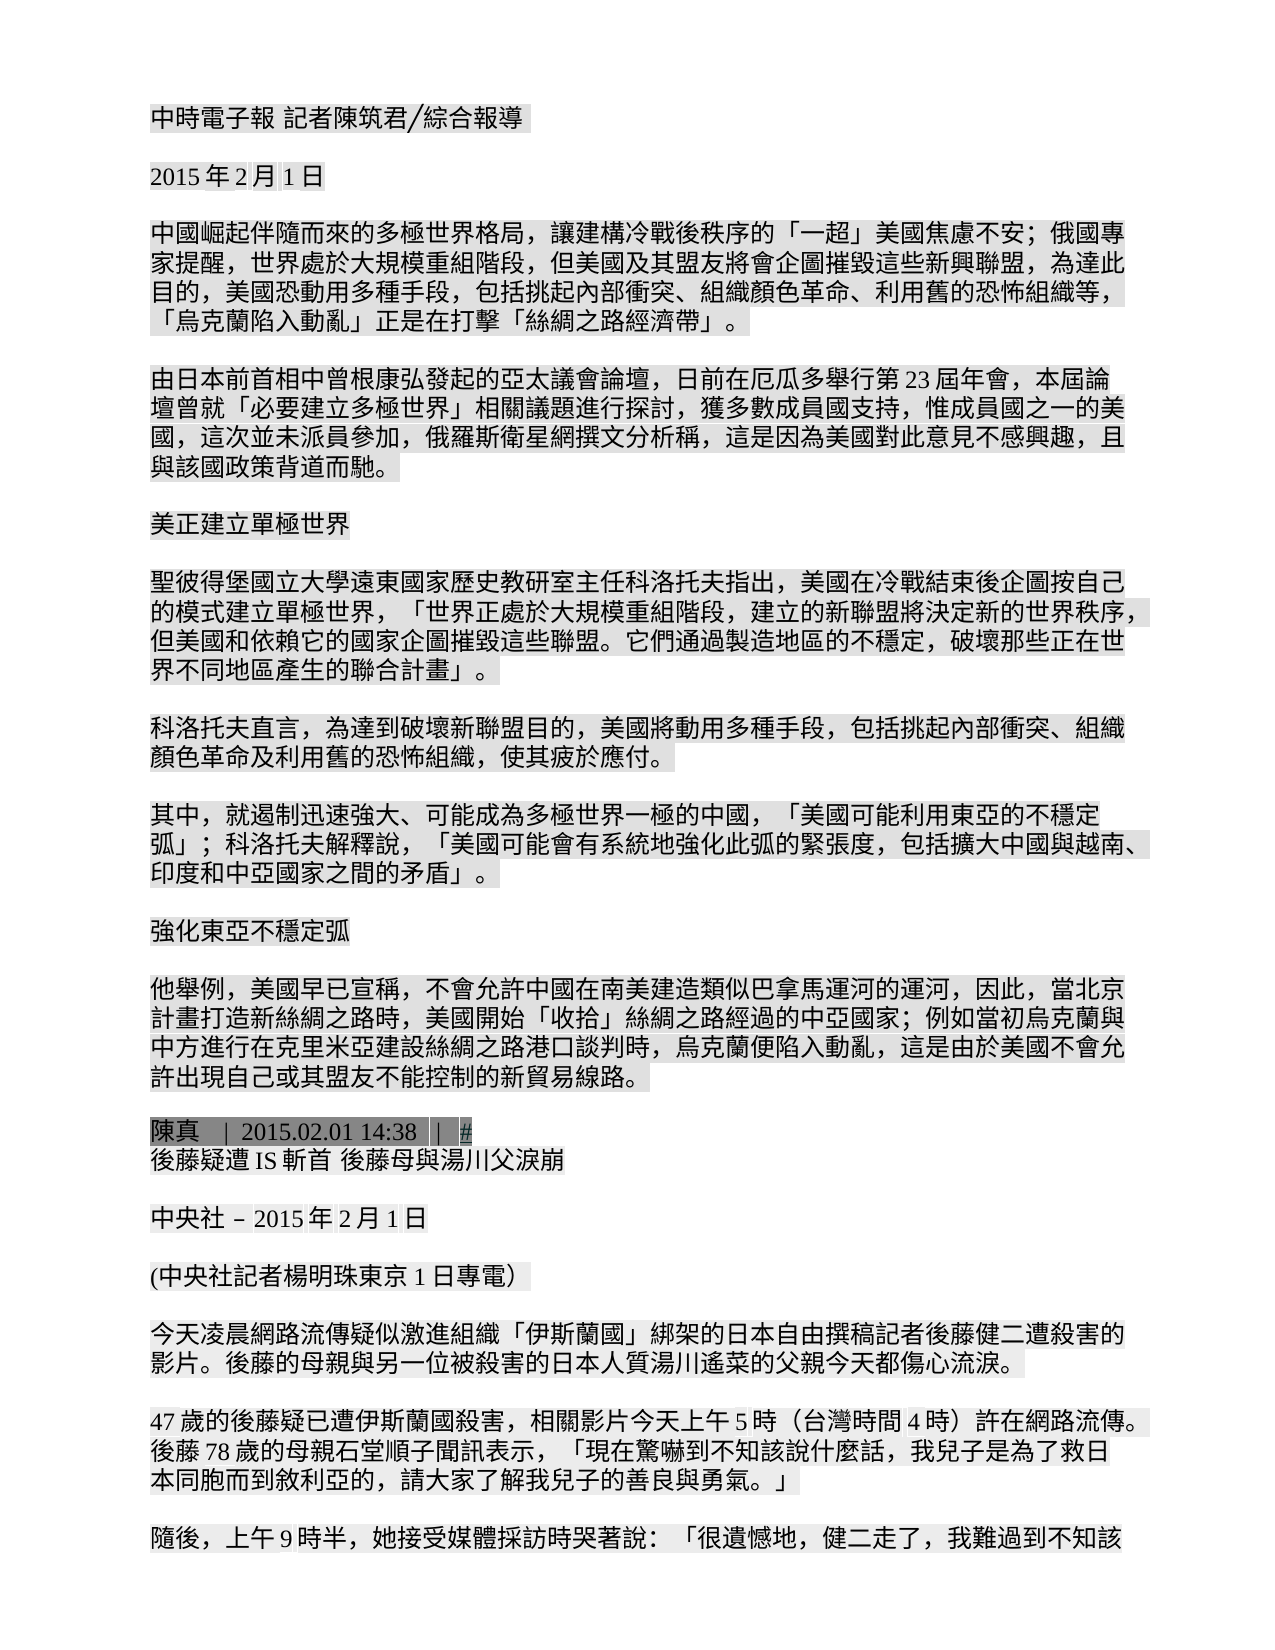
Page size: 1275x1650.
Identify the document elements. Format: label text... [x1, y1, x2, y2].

text 陳真 | 2015.02.01 14:38 | # [150, 1117, 1125, 1146]
text Chomsky說到美國時，曾引用一個俚語如此說道："當有人以為自己是一支大鐵錘時，在他眼中的一切都變成了釘子。" 意思是說，美國是全世界唯一的超級武力大國，所向無敵；就如羅素所說，軍火商及相關跨國集團才是美國永遠的真正主子，於是，燒殺擄掠，盡一切努力挑起戰亂，就成為它擴張全球勢力版圖，強取豪奪的唯一方式。他人在美國眼裏，不過是根釘子，大鐵錘一敲便就範。 幾年前，當歐巴馬那個戰爭罪犯人渣提出所謂 "重返亞洲" 的戰略布局時，我心頭頓時從此蒙上一層很深的陰影，因為這意味著，搞垮了伊拉克阿富汗利比亞敘利亞等等等，緊接著，以環繞、圍堵中國崛起的亞洲地帶，很可能將是下一波戰火所在。 這不是危言聳聽。你從這幾年來不管是菲律賓、日本、印度、越南、印尼、緬甸及泰國等等諸多迥異於往昔的不尋常挑釁、舉措或意圖，就能很清楚看見這樣一股戰爭烏雲迅速集結在亞洲上空。其中配合美國、最積極使壞的就是日本。 除了軍事或政治鬥爭之外，可怕且醜陋的經濟戰火也正如火如荼地進行。這樣一種 "重返亞洲" 的侵略攻擊企圖是全方位的。至於ISIS或FSA等等一些美國所培植、藉以血洗顛覆敘利亞的戰爭工具，各自茁壯，其實美、日及西方列強不但一點都不會擔憂，反倒是一種大好機會與藉口，藉以大展其侵略與擴張的鴻圖。 這些事，說來話長，很粗糙地來說，大約就是這樣一個局勢與發展。在戰火罩頂、血腥橫行之下，台灣人即使不打算站在和平與公義的一邊，最好也不要笨到高聲高調地充當美國走狗，這只會使台灣帶來極大的禍患隱憂。 當血腥殘酷的ISIS佔據整個主流媒體版面之際，我們不應該忘記，美國才是這一切罪惡的始作俑者，並且不斷變本加厲，以各種名目，包括自由與民主，企圖把整個世界拖向戰亂深淵。 還記不記得2003年美軍入侵巴格達之際，整個伊拉克街頭暴徒橫行，姦殺擄掠，完全無法無天，人與人竟可以互相任意殺害對方而不用擔心遭受法律制裁；收藏人類歷史重要文物的伊拉克各大博物館及古歷史建築橫遭任意摧毀與劫掠，滿街暴民。你還記不記得布希當時對此是怎麼說的？他說，這沒什麼，人們需要自由，自由的空氣就是這麼一回事。 底下有篇報導，值得一讀。每個人性向不同，志趣不同，但政治與戰爭是這樣一種東西，你就算不想理它，它還是會來理你，你是逃不掉的。最好的方法就是面對它，進而反對它，阻止惡事的擴大與發生。 最好是自己能持之以恆去了解這一切。既然逃不了，何不清楚地面對它？好好弄懂這一切，形成自己的判斷。看得懂各種外文的就多看外文，例如 WSWS；只懂中文的，還是可以看看RT(MOD上經常有中文字幕的新聞)，看看苦勞網，看看鳳凰衛視，少看什麼自由時報這種完全不以造謠抹黑為恥、致力於挑撥族群仇恨、邪惡到爆的無恥媒體。 以前要取得或傳遞訊息都很難，還得訂雜誌，做剪報，影印，寫眉批，自己做傳單，然後到郵局買郵票，填地址，寄信等等等，經常寫地址寄傳單忙到三更半夜，然後才能對外傳遞一點點訊息。但這年頭，資訊取得較容易，人們卻反倒更加無知無感，彷彿只要眼不見便為淨，彷彿只要每天用各種好萊塢式無血無肉的低級文化趣味麻醉自己，真實世界便與你無關似的。 陳真 ============== 後藤遭斬 安倍哽咽：要讓 IS 贖罪 2015-02-01 中央社 東京1日綜合外電報導 「伊斯蘭國」（IS）把據稱斬首日本人質後藤健二（Kenji Goto）影片上傳至網路後，日本首相安倍晉三今天語帶哽咽地痛批這種「殘暴、卑劣至極」的恐怖行徑。 「日本放送協會」（NHK）報導，安倍語帶哽咽地對媒體說：「我對這種殘暴、卑劣至極的恐怖主義行徑憤怒至極。我們將與國際社會合作，讓他們為其罪行贖罪。」 =----------- 阻陸成超強國 美恐不擇手段 中時電子報 記者陳筑君╱綜合報導 2015年2月1日 中國崛起伴隨而來的多極世界格局，讓建構冷戰後秩序的「一超」美國焦慮不安；俄國專家提醒，世界處於大規模重組階段，但美國及其盟友將會企圖摧毀這些新興聯盟，為達此目的，美國恐動用多種手段，包括挑起內部衝突、組織顏色革命、利用舊的恐怖組織等，「烏克蘭陷入動亂」正是在打擊「絲綢之路經濟帶」。 由日本前首相中曾根康弘發起的亞太議會論壇，日前在厄瓜多舉行第23屆年會，本屆論壇曾就「必要建立多極世界」相關議題進行探討，獲多數成員國支持，惟成員國之一的美國，這次並未派員參加，俄羅斯衛星網撰文分析稱，這是因為美國對此意見不感興趣，且與該國政策背道而馳。 美正建立單極世界 聖彼得堡國立大學遠東國家歷史教研室主任科洛托夫指出，美國在冷戰結束後企圖按自己的模式建立單極世界，「世界正處於大規模重組階段，建立的新聯盟將決定新的世界秩序，但美國和依賴它的國家企圖摧毀這些聯盟。它們通過製造地區的不穩定，破壞那些正在世界不同地區產生的聯合計畫」。 科洛托夫直言，為達到破壞新聯盟目的，美國將動用多種手段，包括挑起內部衝突、組織顏色革命及利用舊的恐怖組織，使其疲於應付。 其中，就遏制迅速強大、可能成為多極世界一極的中國，「美國可能利用東亞的不穩定弧」；科洛托夫解釋說，「美國可能會有系統地強化此弧的緊張度，包括擴大中國與越南、印度和中亞國家之間的矛盾」。 強化東亞不穩定弧 他舉例，美國早已宣稱，不會允許中國在南美建造類似巴拿馬運河的運河，因此，當北京計畫打造新絲綢之路時，美國開始「收拾」絲綢之路經過的中亞國家；例如當初烏克蘭與中方進行在克里米亞建設絲綢之路港口談判時，烏克蘭便陷入動亂，這是由於美國不會允許出現自己或其盟友不能控制的新貿易線路。 [150, 75, 1125, 1092]
text 後藤疑遭IS斬首 後藤母與湯川父淚崩 中央社 – 2015年2月1日 (中央社記者楊明珠東京1日專電） 今天凌晨網路流傳疑似激進組織「伊斯蘭國」綁架的日本自由撰稿記者後藤健二遭殺害的影片。後藤的母親與另一位被殺害的日本人質湯川遙菜的父親今天都傷心流淚。 47歲的後藤疑已遭伊斯蘭國殺害，相關影片今天上午5時（台灣時間4時）許在網路流傳。後藤78歲的母親石堂順子聞訊表示，「現在驚嚇到不知該說什麼話，我兒子是為了救日本同胞而到敘利亞的，請大家了解我兒子的善良與勇氣。」 隨後，上午9時半，她接受媒體採訪時哭著說：「很遺憾地，健二走了，我難過到不知該說什麼，現在滿心悲傷，淚水不斷湧現」。 她說：「悲傷不能成為一連串的憎恨，健二的遺志是『要打造沒有戰爭的社會，要從戰爭與貧窮救出受困孩童的命』，我們要承繼健二的遺志，我相信健二的死或多或少有助於這世界。」 後藤的胞兄、55歲的後藤純一對媒體表示，「感謝日本政府、日本全國、世界上許多人的支援，身為哥哥的我一直希望健二平安歸來，然後向大家道謝。結果真的令人非常遺憾。」後藤純一一度悲傷到說不出話。 湯川遙菜的父親，現年74歲的湯川正一今天接受媒體採訪時說：「真的很遺憾，心痛欲裂，後藤是個很善良、有勇氣的人，為了救我兒子，變成這種最壞的結果，我真的感到很遺憾，不知該說些什麼。人殺人是真的很卑劣的事，這世界豈可有這種事發生。」 湯川正一說著說著，難過到哭出來。他還說，很對不起後藤的家人。 47歲的自由撰稿記者後藤去年10月25日離開家，前往中東，出發前告訴妻子說，要去救友人（湯川遙菜）。後藤離開日本時，後藤妻子所生的次女才3週大。 [150, 1146, 1125, 1553]
